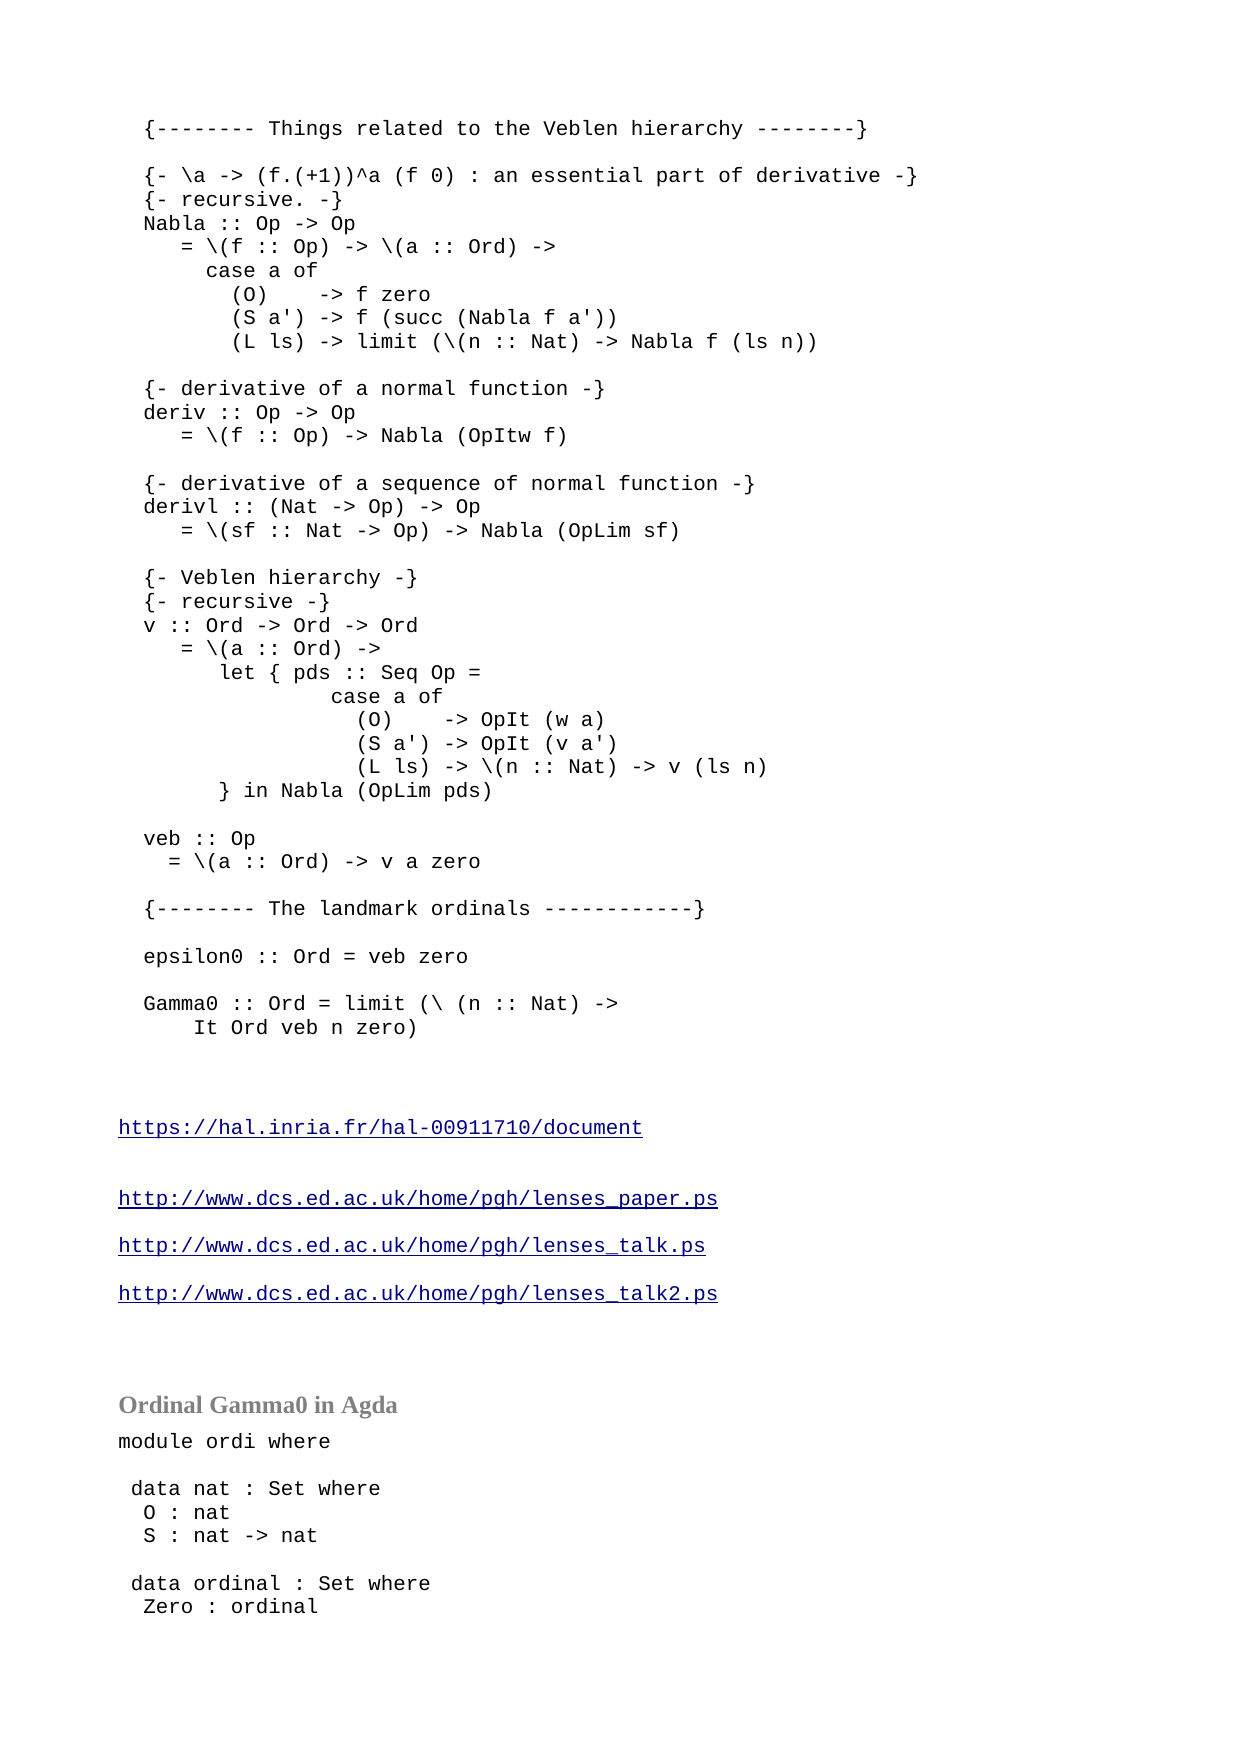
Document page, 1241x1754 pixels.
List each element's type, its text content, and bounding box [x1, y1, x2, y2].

text {- recursive. -} [118, 189, 1122, 213]
text data nat : Set where [118, 1478, 1122, 1502]
text (S a') -> f (succ (Nabla f a')) [118, 307, 1122, 331]
text epsilon0 :: Ord = veb zero [118, 946, 1122, 969]
text Gamma0 :: Ord = limit (\ (n :: Nat) -> [118, 993, 1122, 1017]
text http://www.dcs.ed.ac.uk/home/pgh/lenses_talk.ps [118, 1235, 1122, 1259]
text = \(f :: Op) -> \(a :: Ord) -> [118, 236, 1122, 260]
text veb :: Op [118, 827, 1122, 851]
text case a of [118, 260, 1122, 284]
text deriv :: Op -> Op [118, 402, 1122, 426]
text } in Nabla (OpLim pds) [118, 780, 1122, 804]
text {- \a -> (f.(+1))^a (f 0) : an essential part of derivative -} [118, 165, 1122, 189]
text Zero : ordinal [118, 1596, 1122, 1620]
text It Ord veb n zero) [118, 1017, 1122, 1040]
text Nabla :: Op -> Op [118, 213, 1122, 236]
text = \(a :: Ord) -> [118, 638, 1122, 662]
text = \(f :: Op) -> Nabla (OpItw f) [118, 426, 1122, 449]
text data ordinal : Set where [118, 1573, 1122, 1596]
text https://hal.inria.fr/hal-00911710/document [118, 1117, 1122, 1141]
text {-------- Things related to the Veblen hierarchy --------} [118, 118, 1122, 142]
text {- Veblen hierarchy -} [118, 567, 1122, 591]
subtitle Ordinal Gamma0 in Agda [118, 1390, 1122, 1418]
text = \(sf :: Nat -> Op) -> Nabla (OpLim sf) [118, 520, 1122, 544]
text (O) -> f zero [118, 284, 1122, 307]
text derivl :: (Nat -> Op) -> Op [118, 496, 1122, 520]
text {- derivative of a normal function -} [118, 378, 1122, 402]
text = \(a :: Ord) -> v a zero [118, 851, 1122, 875]
text let { pds :: Seq Op = [118, 662, 1122, 686]
text http://www.dcs.ed.ac.uk/home/pgh/lenses_talk2.ps [118, 1283, 1122, 1306]
text (S a') -> OpIt (v a') [118, 733, 1122, 757]
text module ordi where [118, 1431, 1122, 1454]
text O : nat [118, 1502, 1122, 1526]
text v :: Ord -> Ord -> Ord [118, 615, 1122, 638]
text {-------- The landmark ordinals ------------} [118, 898, 1122, 922]
text (O) -> OpIt (w a) [118, 709, 1122, 733]
text (L ls) -> \(n :: Nat) -> v (ls n) [118, 757, 1122, 780]
text {- recursive -} [118, 591, 1122, 615]
text {- derivative of a sequence of normal function -} [118, 473, 1122, 496]
text S : nat -> nat [118, 1526, 1122, 1549]
text (L ls) -> limit (\(n :: Nat) -> Nabla f (ls n)) [118, 331, 1122, 354]
text case a of [118, 686, 1122, 709]
text http://www.dcs.ed.ac.uk/home/pgh/lenses_paper.ps [118, 1188, 1122, 1212]
